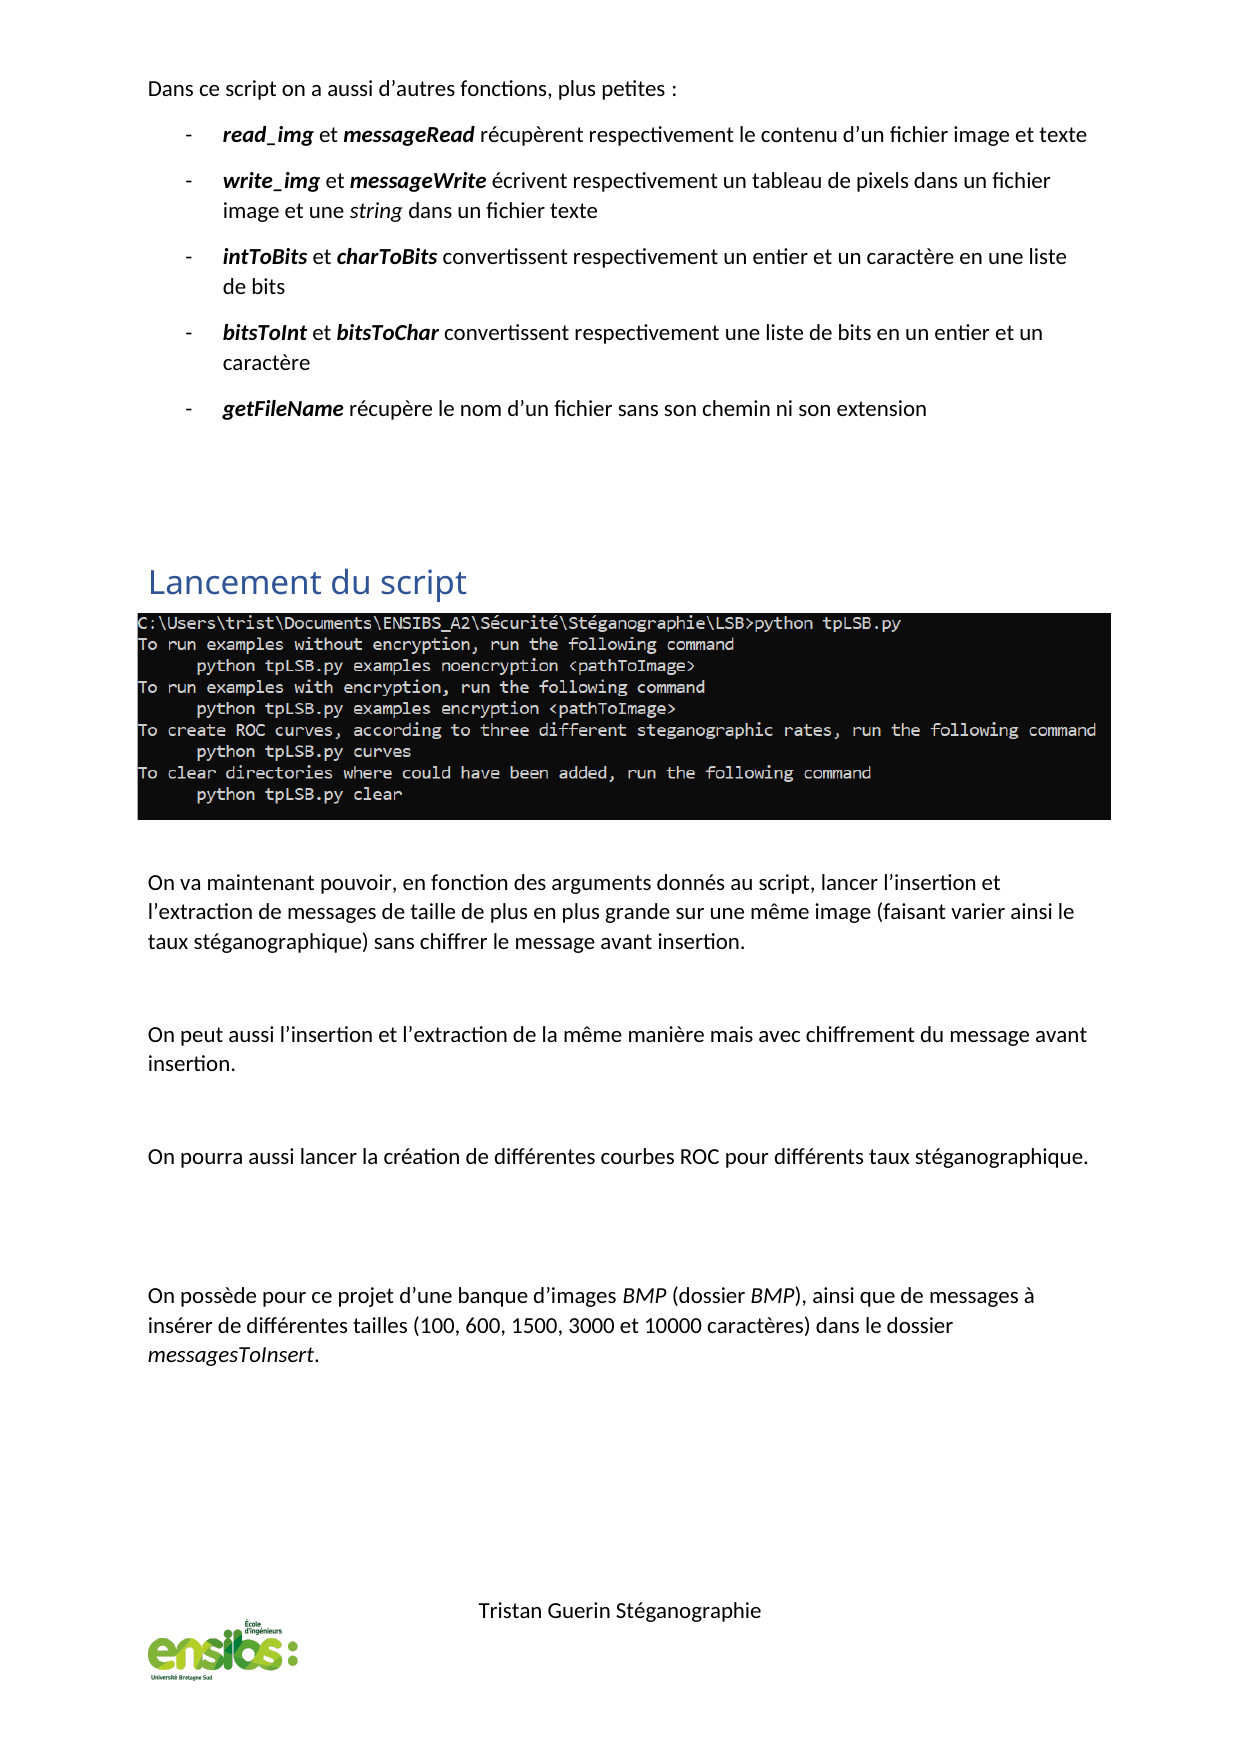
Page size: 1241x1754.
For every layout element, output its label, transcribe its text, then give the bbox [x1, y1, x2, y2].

list write_img et messageWrite écrivent respectivement un tableau de pixels dans un fichier image et une string dans un fichier texte [185, 166, 1093, 224]
text On possède pour ce projet d’une banque d’images BMP (dossier BMP), ainsi que de messages à insérer de différentes tailles (100, 600, 1500, 3000 et 10000 caractères) dans le dossier messagesToInsert. [148, 1281, 1093, 1368]
list bitsToInt et bitsToChar convertissent respectivement une liste de bits en un entier et un caractère [185, 318, 1093, 376]
list intToBits et charToBits convertissent respectivement un entier et un caractère en une liste de bits [185, 242, 1093, 300]
list getFileName récupère le nom d’un fichier sans son chemin ni son extension [185, 394, 1093, 423]
text On pourra aussi lancer la création de différentes courbes ROC pour différents taux stéganographique. [148, 1142, 1093, 1170]
text On peut aussi l’insertion et l’extraction de la même manière mais avec chiffrement du message avant insertion. [148, 1020, 1093, 1077]
subtitle Lancement du script [148, 559, 1093, 604]
text Dans ce script on a aussi d’autres fonctions, plus petites : [148, 74, 1093, 102]
text On va maintenant pouvoir, en fonction des arguments donnés au script, lancer l’insertion et l’extraction de messages de taille de plus en plus grande sur une même image (faisant varier ainsi le taux stéganographique) sans chiffrer le message avant insertion. [148, 868, 1093, 955]
list read_img et messageRead récupèrent respectivement le contenu d’un fichier image et texte [185, 120, 1093, 148]
